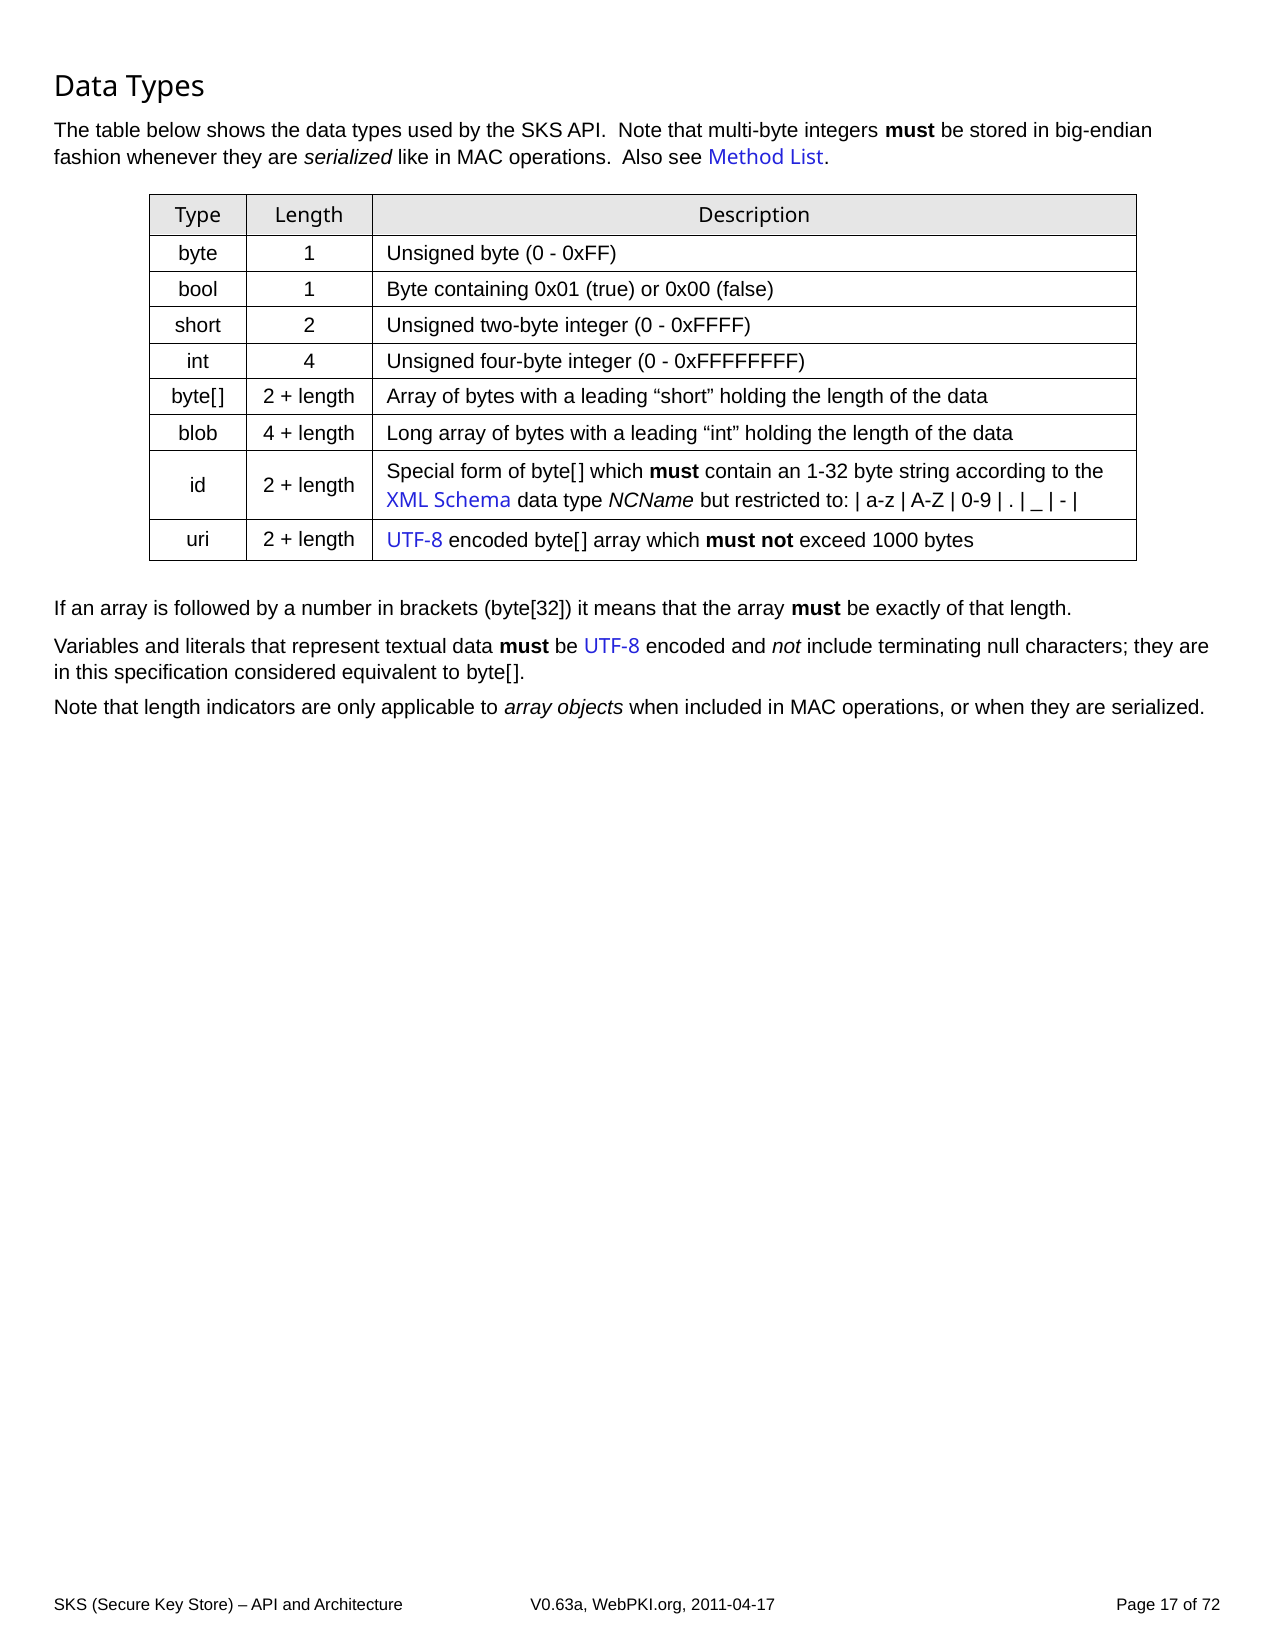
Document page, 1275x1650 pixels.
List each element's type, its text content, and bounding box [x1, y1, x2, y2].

table_cell Long array of bytes with a leading “int” holding the length of the data [373, 415, 1136, 450]
table_cell Unsigned byte (0 - 0xFF) [373, 236, 1136, 271]
table_cell Special form of byte[ ] which must contain an 1-32 byte string according to the XML Schema data type NCName but restricted to: | a-z | A-Z | 0-9 | . | _ | - | [373, 451, 1136, 519]
table_cell short [150, 307, 246, 342]
table_cell id [150, 451, 246, 519]
table_header Type [150, 195, 246, 234]
table_cell UTF-8 encoded byte[ ] array which must not exceed 1000 bytes [373, 520, 1136, 559]
table_cell 1 [247, 272, 372, 306]
table_cell 2 + length [247, 520, 372, 559]
table_cell byte [150, 236, 246, 271]
text If an array is followed by a number in brackets (byte[32]) it means that the array must be exactly of that length. [54, 595, 1221, 619]
table_cell Unsigned two-byte integer (0 - 0xFFFF) [373, 307, 1136, 342]
table_cell 1 [247, 236, 372, 271]
table_header Length [247, 195, 372, 234]
table_cell 2 + length [247, 379, 372, 414]
table_cell 4 + length [247, 415, 372, 450]
table_cell int [150, 344, 246, 378]
table_cell byte[ ] [150, 379, 246, 414]
table_cell Byte containing 0x01 (true) or 0x00 (false) [373, 272, 1136, 306]
table_cell uri [150, 520, 246, 559]
text The table below shows the data types used by the SKS API. Note that multi-byte integers must be stored in big-endian fashion whenever they are serialized like in MAC operations. Also see Method List. [54, 118, 1221, 194]
table_cell Unsigned four-byte integer (0 - 0xFFFFFFFF) [373, 344, 1136, 378]
text Variables and literals that represent textual data must be UTF-8 encoded and not include terminating null characters; they are in this specification considered equivalent to byte[ ]. [54, 631, 1221, 683]
table_cell 2 [247, 307, 372, 342]
table_cell 2 + length [247, 451, 372, 519]
table_cell Array of bytes with a leading “short” holding the length of the data [373, 379, 1136, 414]
subtitle Data Types [54, 66, 1221, 105]
table_cell bool [150, 272, 246, 306]
text Note that length indicators are only applicable to array objects when included in MAC operations, or when they are serialized. [54, 695, 1221, 719]
table_header Description [373, 195, 1136, 234]
table_cell 4 [247, 344, 372, 378]
table_cell blob [150, 415, 246, 450]
